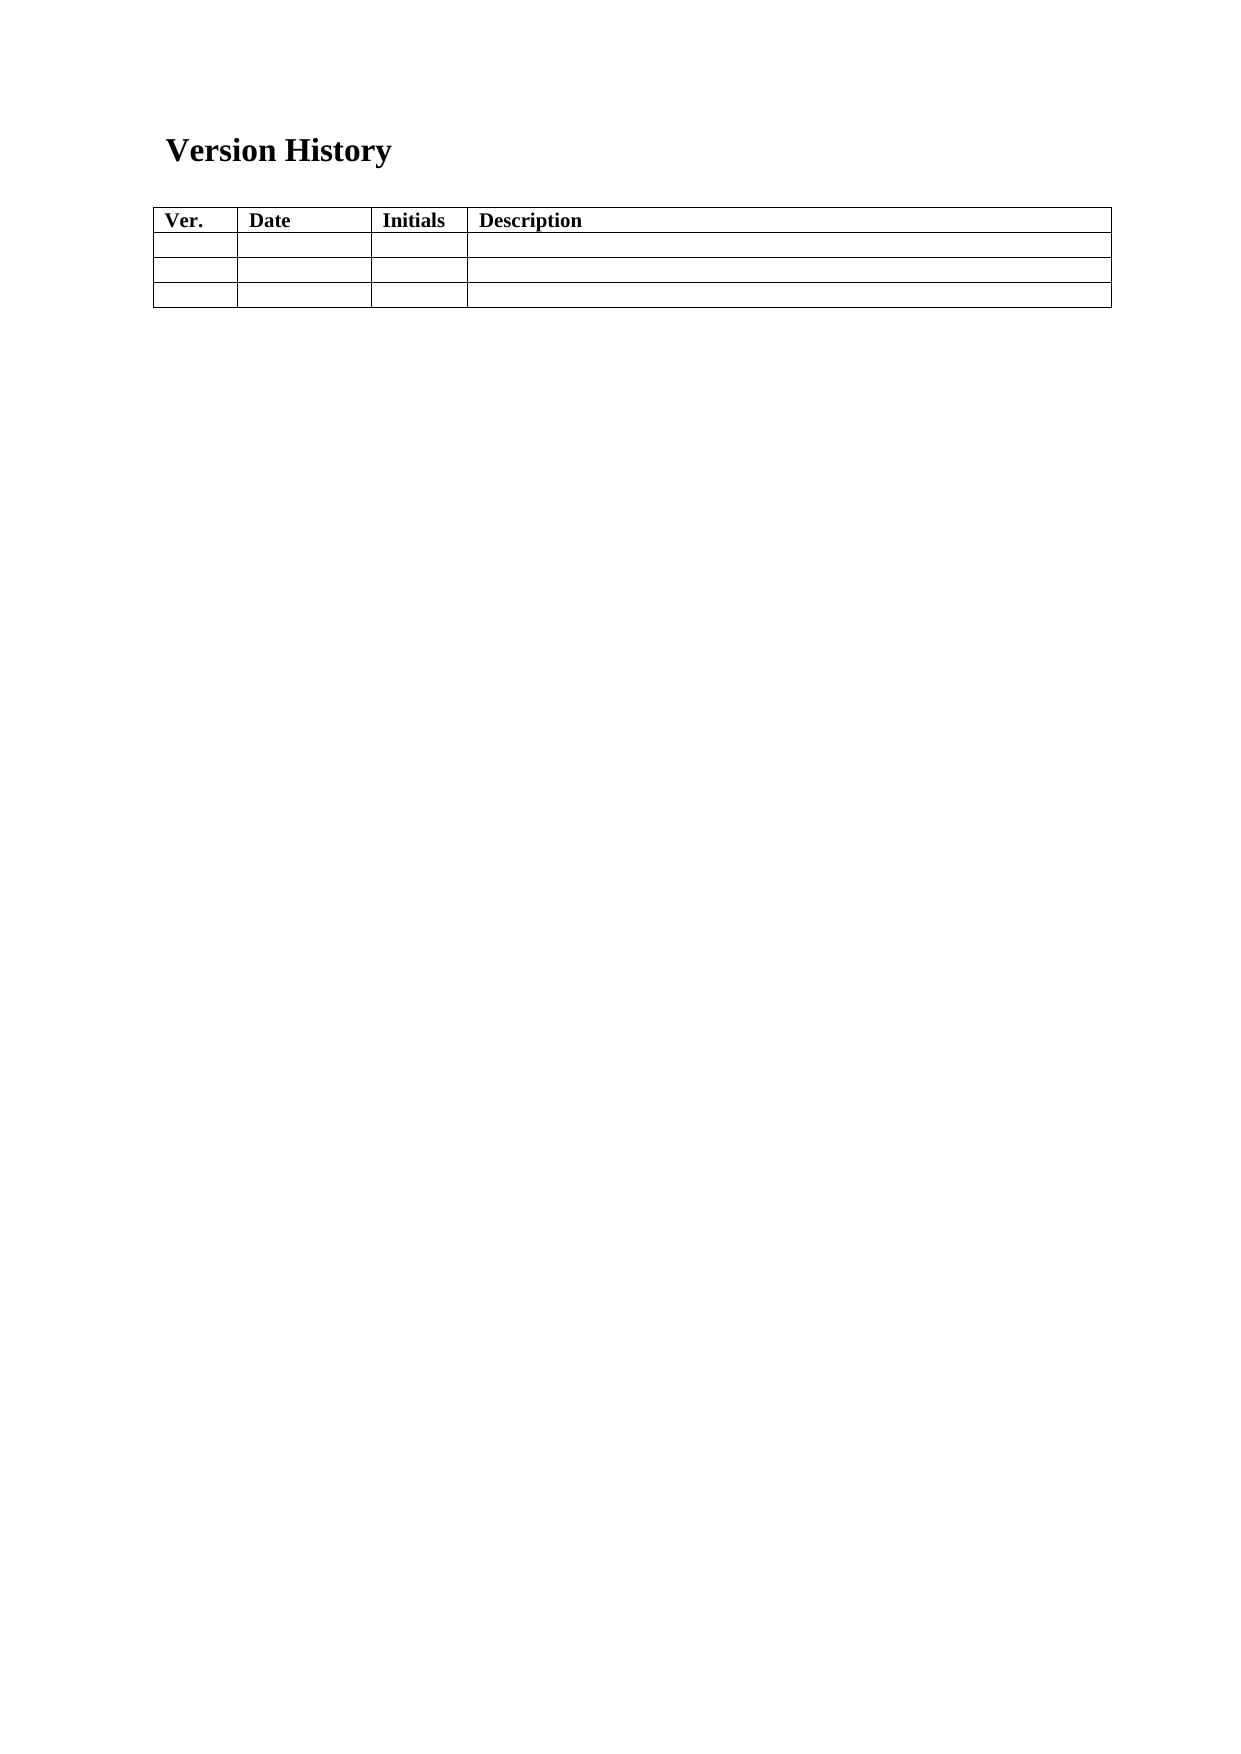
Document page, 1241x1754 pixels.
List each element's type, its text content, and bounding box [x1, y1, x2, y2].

table_cell [468, 283, 1111, 307]
table_cell [238, 283, 371, 307]
text Version History [165, 130, 1092, 168]
table_cell [154, 233, 237, 257]
table_cell [238, 258, 371, 282]
table_header Initials [372, 208, 467, 232]
table_cell [468, 258, 1111, 282]
table_header Ver. [154, 208, 237, 232]
table_cell [468, 233, 1111, 257]
table_cell [372, 258, 467, 282]
table_cell [372, 283, 467, 307]
table_cell [154, 258, 237, 282]
table_cell [154, 283, 237, 307]
table_header Description [468, 208, 1111, 232]
table_cell [372, 233, 467, 257]
table_cell [238, 233, 371, 257]
table_header Date [238, 208, 371, 232]
